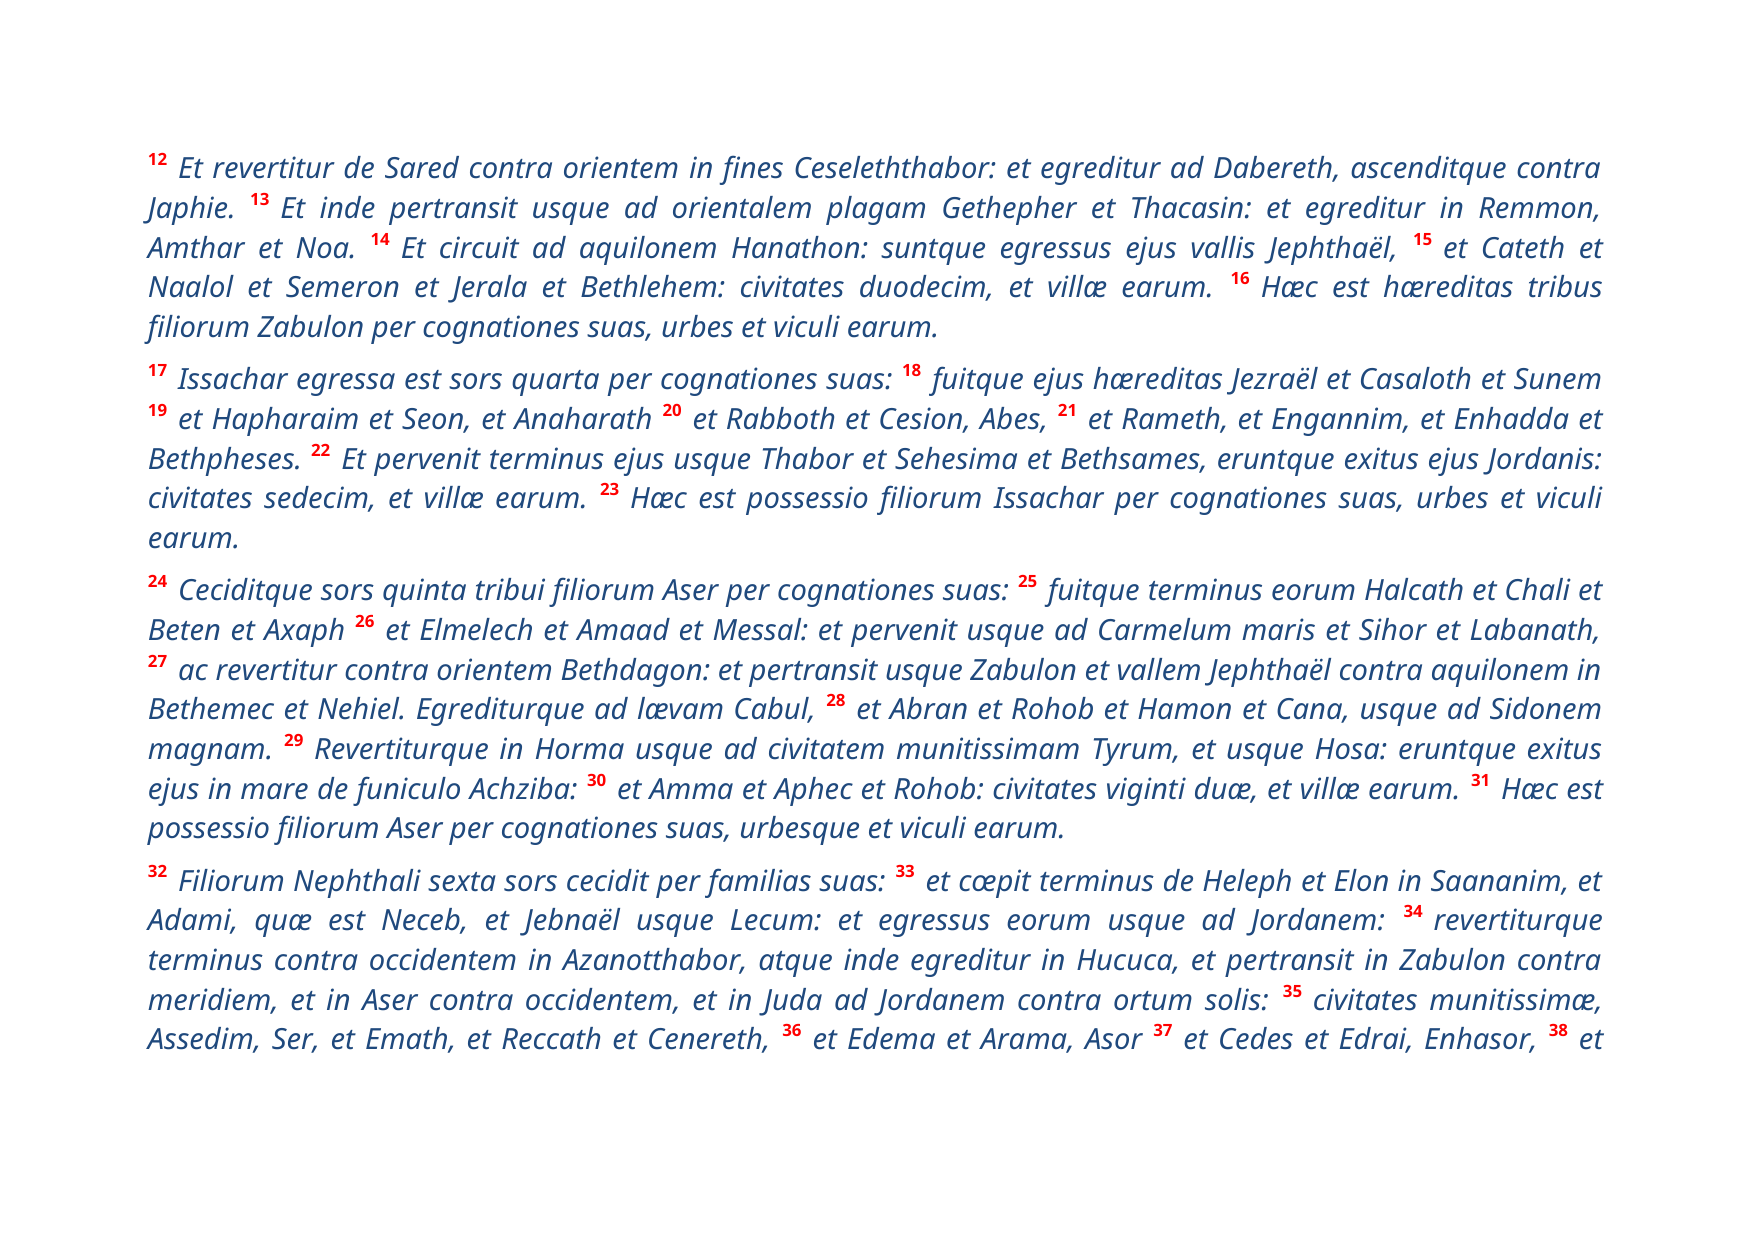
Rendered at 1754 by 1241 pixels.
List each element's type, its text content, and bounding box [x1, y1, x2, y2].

text 17 Issachar egressa est sors quarta per cognationes suas: 18 fuitque ejus hæreditas Jezraël et Casaloth et Sunem 19 et Hapharaim et Seon, et Anaharath 20 et Rabboth et Cesion, Abes, 21 et Rameth, et Engannim, et Enhadda et Bethpheses. 22 Et pervenit terminus ejus usque Thabor et Sehesima et Bethsames, eruntque exitus ejus Jordanis: civitates sedecim, et villæ earum. 23 Hæc est possessio filiorum Issachar per cognationes suas, urbes et viculi earum. [148, 359, 1606, 557]
text 32 Filiorum Nephthali sexta sors cecidit per familias suas: 33 et cœpit terminus de Heleph et Elon in Saananim, et Adami, quæ est Neceb, et Jebnaël usque Lecum: et egressus eorum usque ad Jordanem: 34 revertiturque terminus contra occidentem in Azanotthabor, atque inde egreditur in Hucuca, et pertransit in Zabulon contra meridiem, et in Aser contra occidentem, et in Juda ad Jordanem contra ortum solis: 35 civitates munitissimæ, Assedim, Ser, et Emath, et Reccath et Cenereth, 36 et Edema et Arama, Asor 37 et Cedes et Edrai, Enhasor, 38 et [148, 860, 1606, 1058]
text 12 Et revertitur de Sared contra orientem in fines Ceseleththabor: et egreditur ad Dabereth, ascenditque contra Japhie. 13 Et inde pertransit usque ad orientalem plagam Gethepher et Thacasin: et egreditur in Remmon, Amthar et Noa. 14 Et circuit ad aquilonem Hanathon: suntque egressus ejus vallis Jephthaël, 15 et Cateth et Naalol et Semeron et Jerala et Bethlehem: civitates duodecim, et villæ earum. 16 Hæc est hæreditas tribus filiorum Zabulon per cognationes suas, urbes et viculi earum. [148, 148, 1606, 346]
text 24 Ceciditque sors quinta tribui filiorum Aser per cognationes suas: 25 fuitque terminus eorum Halcath et Chali et Beten et Axaph 26 et Elmelech et Amaad et Messal: et pervenit usque ad Carmelum maris et Sihor et Labanath, 27 ac revertitur contra orientem Bethdagon: et pertransit usque Zabulon et vallem Jephthaël contra aquilonem in Bethemec et Nehiel. Egrediturque ad lævam Cabul, 28 et Abran et Rohob et Hamon et Cana, usque ad Sidonem magnam. 29 Revertiturque in Horma usque ad civitatem munitissimam Tyrum, et usque Hosa: eruntque exitus ejus in mare de funiculo Achziba: 30 et Amma et Aphec et Rohob: civitates viginti duæ, et villæ earum. 31 Hæc est possessio filiorum Aser per cognationes suas, urbesque et viculi earum. [148, 569, 1606, 847]
